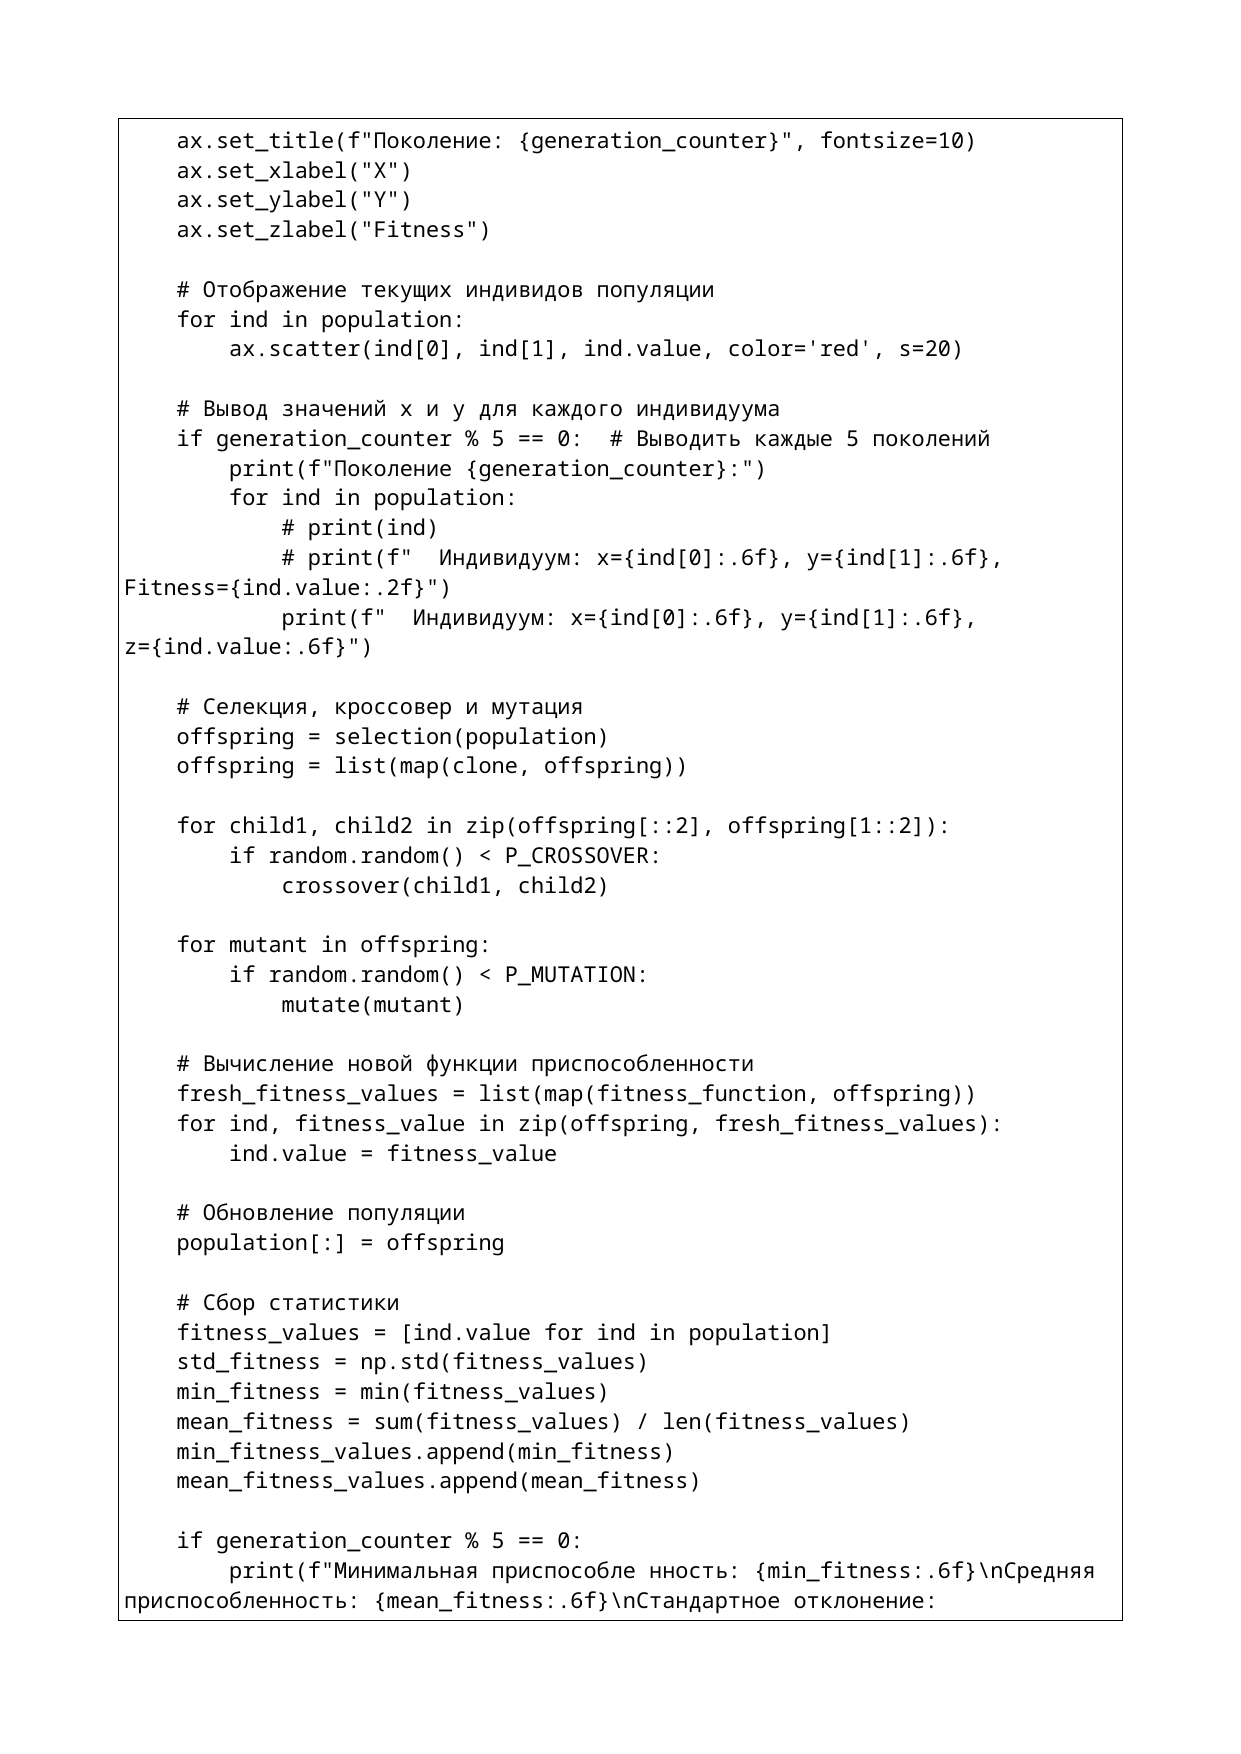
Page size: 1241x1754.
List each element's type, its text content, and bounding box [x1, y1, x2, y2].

table_header ax.set_title(f"Поколение: {generation_counter}", fontsize=10) ax.set_xlabel("X") ax.set_ylabel("Y") ax.set_zlabel("Fitness") # Отображение текущих индивидов популяции for ind in population: ax.scatter(ind[0], ind[1], ind.value, color='red', s=20) # Вывод значений x и y для каждого индивидуума if generation_counter % 5 == 0: # Выводить каждые 5 поколений print(f"Поколение {generation_counter}:") for ind in population: # print(ind) # print(f" Индивидуум: x={ind[0]:.6f}, y={ind[1]:.6f}, Fitness={ind.value:.2f}") print(f" Индивидуум: x={ind[0]:.6f}, y={ind[1]:.6f}, z={ind.value:.6f}") # Селекция, кроссовер и мутация offspring = selection(population) offspring = list(map(clone, offspring)) for child1, child2 in zip(offspring[::2], offspring[1::2]): if random.random() < P_CROSSOVER: crossover(child1, child2) for mutant in offspring: if random.random() < P_MUTATION: mutate(mutant) # Вычисление новой функции приспособленности fresh_fitness_values = list(map(fitness_function, offspring)) for ind, fitness_value in zip(offspring, fresh_fitness_values): ind.value = fitness_value # Обновление популяции population[:] = offspring # Сбор статистики fitness_values = [ind.value for ind in population] std_fitness = np.std(fitness_values) min_fitness = min(fitness_values) mean_fitness = sum(fitness_values) / len(fitness_values) min_fitness_values.append(min_fitness) mean_fitness_values.append(mean_fitness) if generation_counter % 5 == 0: print(f"Минимальная приспособле нность: {min_fitness:.6f}\nСредняя приспособленность: {mean_fitness:.6f}\nСтандартное отклонение: [119, 119, 1122, 1620]
